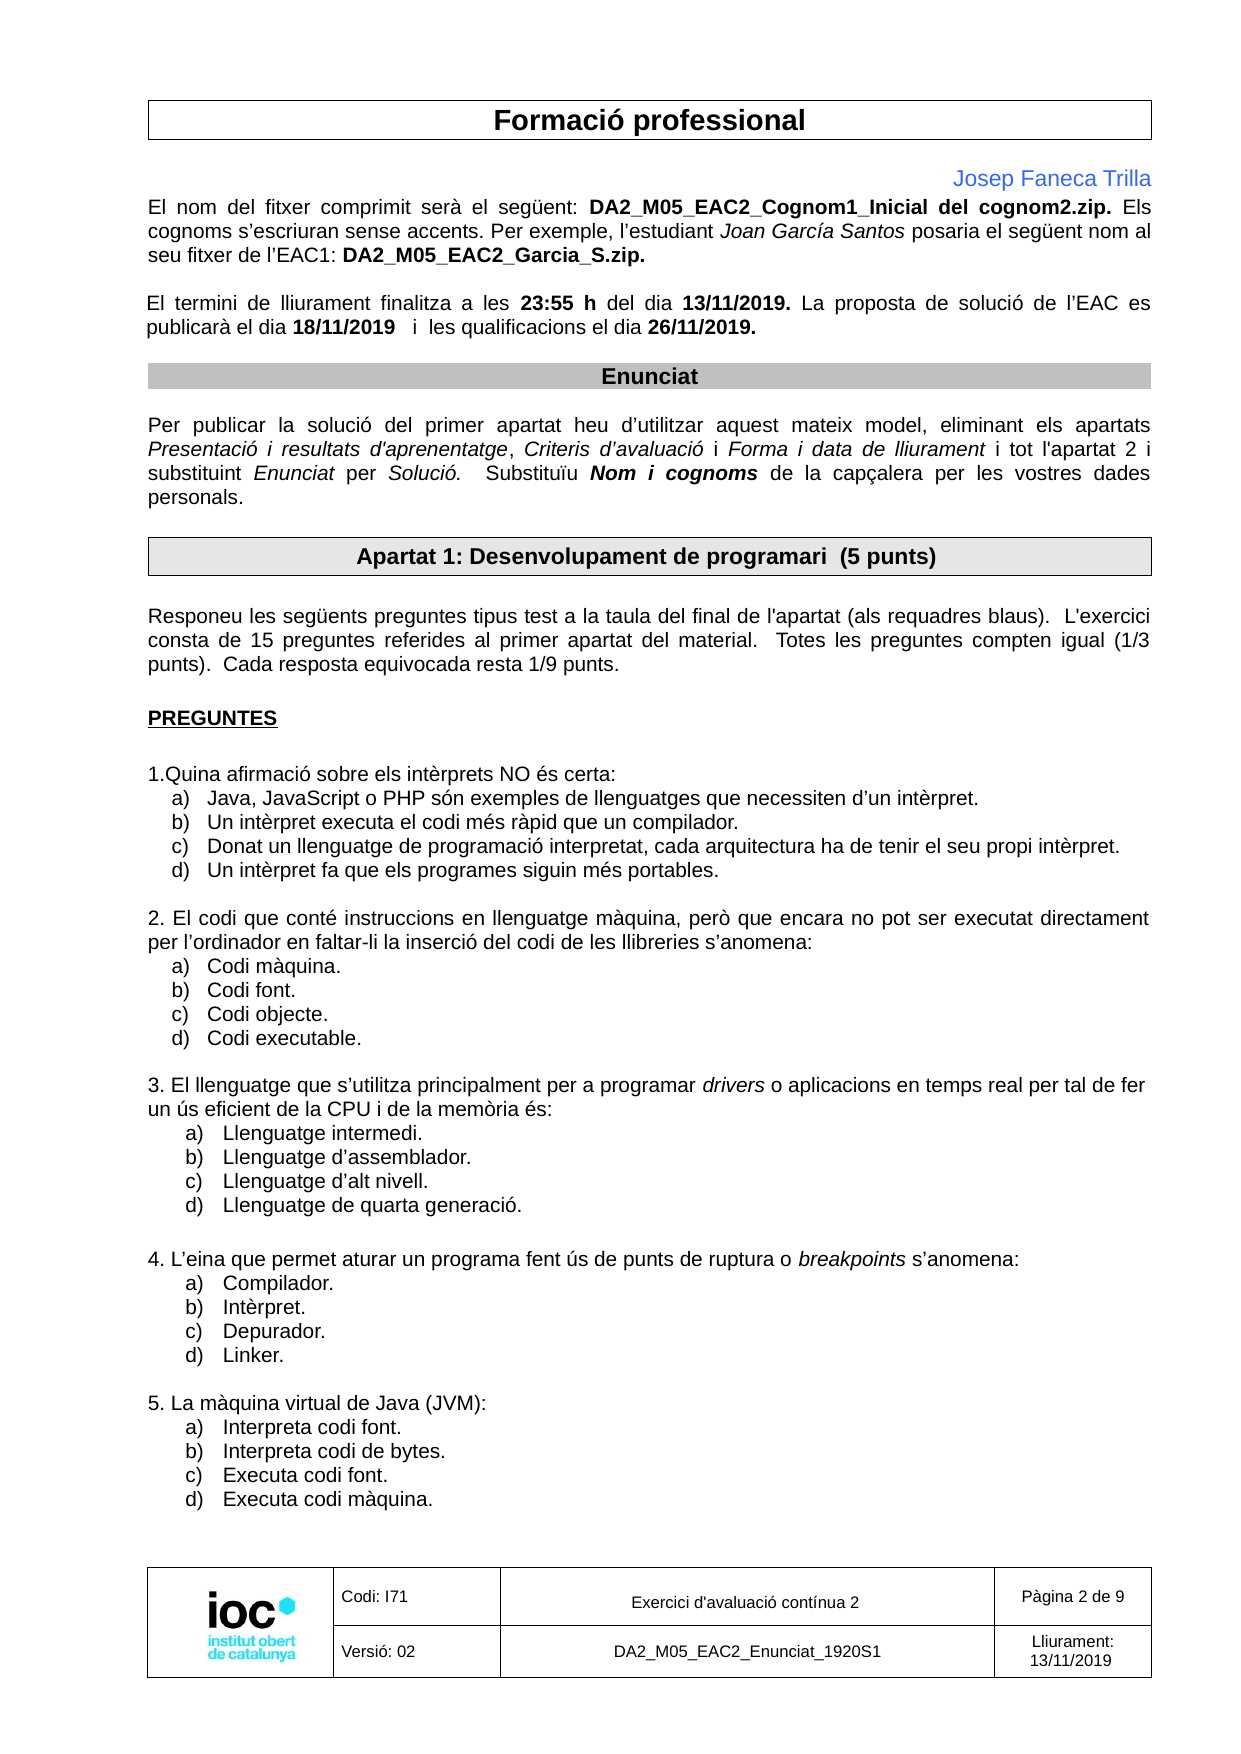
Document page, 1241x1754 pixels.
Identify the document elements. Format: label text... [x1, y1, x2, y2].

text Per publicar la solució del primer apartat heu d’utilitzar aquest mateix model, eliminant els apartats Presentació i resultats d'aprenentatge, Criteris d’avaluació i Forma i data de lliurament i tot l'apartat 2 i substituint Enunciat per Solució. Substituïu Nom i cognoms de la capçalera per les vostres dades personals. [148, 413, 1151, 509]
list Compilador. [185, 1271, 1151, 1295]
picture [195, 1577, 309, 1673]
list Interpreta codi de bytes. [185, 1438, 1151, 1462]
list Codi font. [171, 977, 1151, 1001]
list Codi màquina. [171, 953, 1151, 977]
list Llenguatge de quarta generació. [185, 1193, 1151, 1217]
list Donat un llenguatge de programació interpretat, cada arquitectura ha de tenir el seu propi intèrpret. [171, 834, 1151, 858]
list Depurador. [185, 1319, 1151, 1343]
text Enunciat [148, 363, 1151, 389]
list Executa codi màquina. [185, 1486, 1151, 1510]
text 4. L’eina que permet aturar un programa fent ús de punts de ruptura o breakpoints s’anomena: [148, 1247, 1151, 1271]
text 1.Quina afirmació sobre els intèrprets NO és certa: [148, 762, 1151, 786]
list Codi executable. [171, 1025, 1151, 1049]
table_header Apartat 1: Desenvolupament de programari (5 punts) [149, 538, 1151, 575]
list Un intèrpret executa el codi més ràpid que un compilador. [171, 810, 1151, 834]
text 5. La màquina virtual de Java (JVM): [148, 1391, 1151, 1414]
text Responeu les següents preguntes tipus test a la taula del final de l'apartat (als requadres blaus). L'exercici consta de 15 preguntes referides al primer apartat del material. Totes les preguntes compten igual (1/3 punts). Cada resposta equivocada resta 1/9 punts. [148, 604, 1151, 676]
list Java, JavaScript o PHP són exemples de llenguatges que necessiten d’un intèrpret. [171, 786, 1151, 810]
text PREGUNTES [148, 706, 1151, 729]
list Linker. [185, 1343, 1151, 1367]
list Intèrpret. [185, 1295, 1151, 1319]
text 2. El codi que conté instruccions en llenguatge màquina, però que encara no pot ser executat directament per l’ordinador en faltar-li la inserció del codi de les llibreries s’anomena: [148, 906, 1151, 953]
list Executa codi font. [185, 1462, 1151, 1486]
list Llenguatge d’alt nivell. [185, 1169, 1151, 1193]
list Codi objecte. [171, 1001, 1151, 1025]
list Interpreta codi font. [185, 1414, 1151, 1438]
text El nom del fitxer comprimit serà el següent: DA2_M05_EAC2_Cognom1_Inicial del cognom2.zip. Els cognoms s’escriuran sense accents. Per exemple, l’estudiant Joan García Santos posaria el següent nom al seu fitxer de l’EAC1: DA2_M05_EAC2_Garcia_S.zip. [148, 195, 1151, 267]
text El termini de lliurament finalitza a les 23:55 h del dia 13/11/2019. La proposta de solució de l’EAC es publicarà el dia 18/11/2019 i les qualificacions el dia 26/11/2019. [146, 291, 1151, 339]
list Llenguatge d’assemblador. [185, 1145, 1151, 1169]
text 3. El llenguatge que s’utilitza principalment per a programar drivers o aplicacions en temps real per tal de fer un ús eficient de la CPU i de la memòria és: [148, 1073, 1151, 1121]
list Llenguatge intermedi. [185, 1121, 1151, 1145]
list Un intèrpret fa que els programes siguin més portables. [171, 858, 1151, 882]
